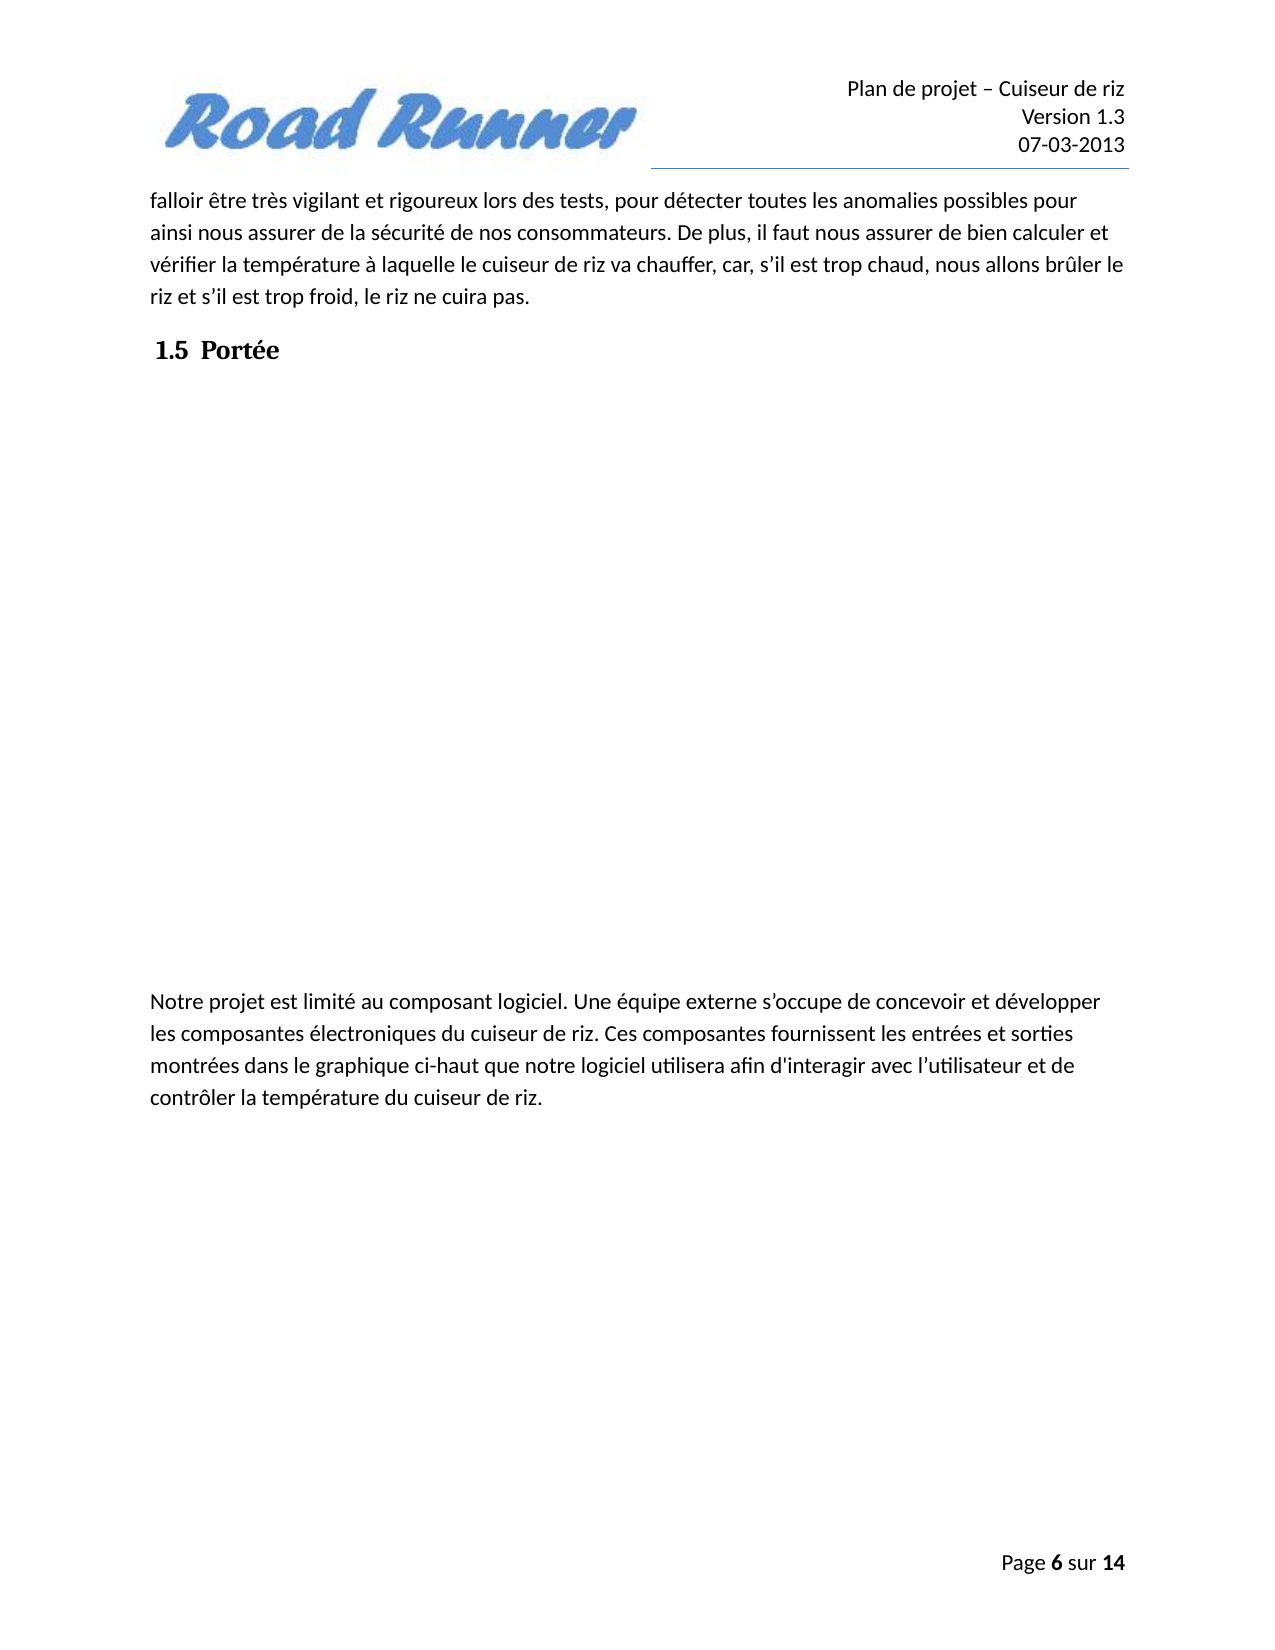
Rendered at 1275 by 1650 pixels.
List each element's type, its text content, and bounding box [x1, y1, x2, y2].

subtitle Portée [150, 335, 1125, 367]
text Notre projet est limité au composant logiciel. Une équipe externe s’occupe de concevoir et développer les composantes électroniques du cuiseur de riz. Ces composantes fournissent les entrées et sorties montrées dans le graphique ci-haut que notre logiciel utilisera afin d'interagir avec l’utilisateur et de contrôler la température du cuiseur de riz. [150, 987, 1125, 1111]
text falloir être très vigilant et rigoureux lors des tests, pour détecter toutes les anomalies possibles pour ainsi nous assurer de la sécurité de nos consommateurs. De plus, il faut nous assurer de bien calculer et vérifier la température à laquelle le cuiseur de riz va chauffer, car, s’il est trop chaud, nous allons brûler le riz et s’il est trop froid, le riz ne cuira pas. [150, 186, 1125, 310]
picture [150, 73, 651, 173]
